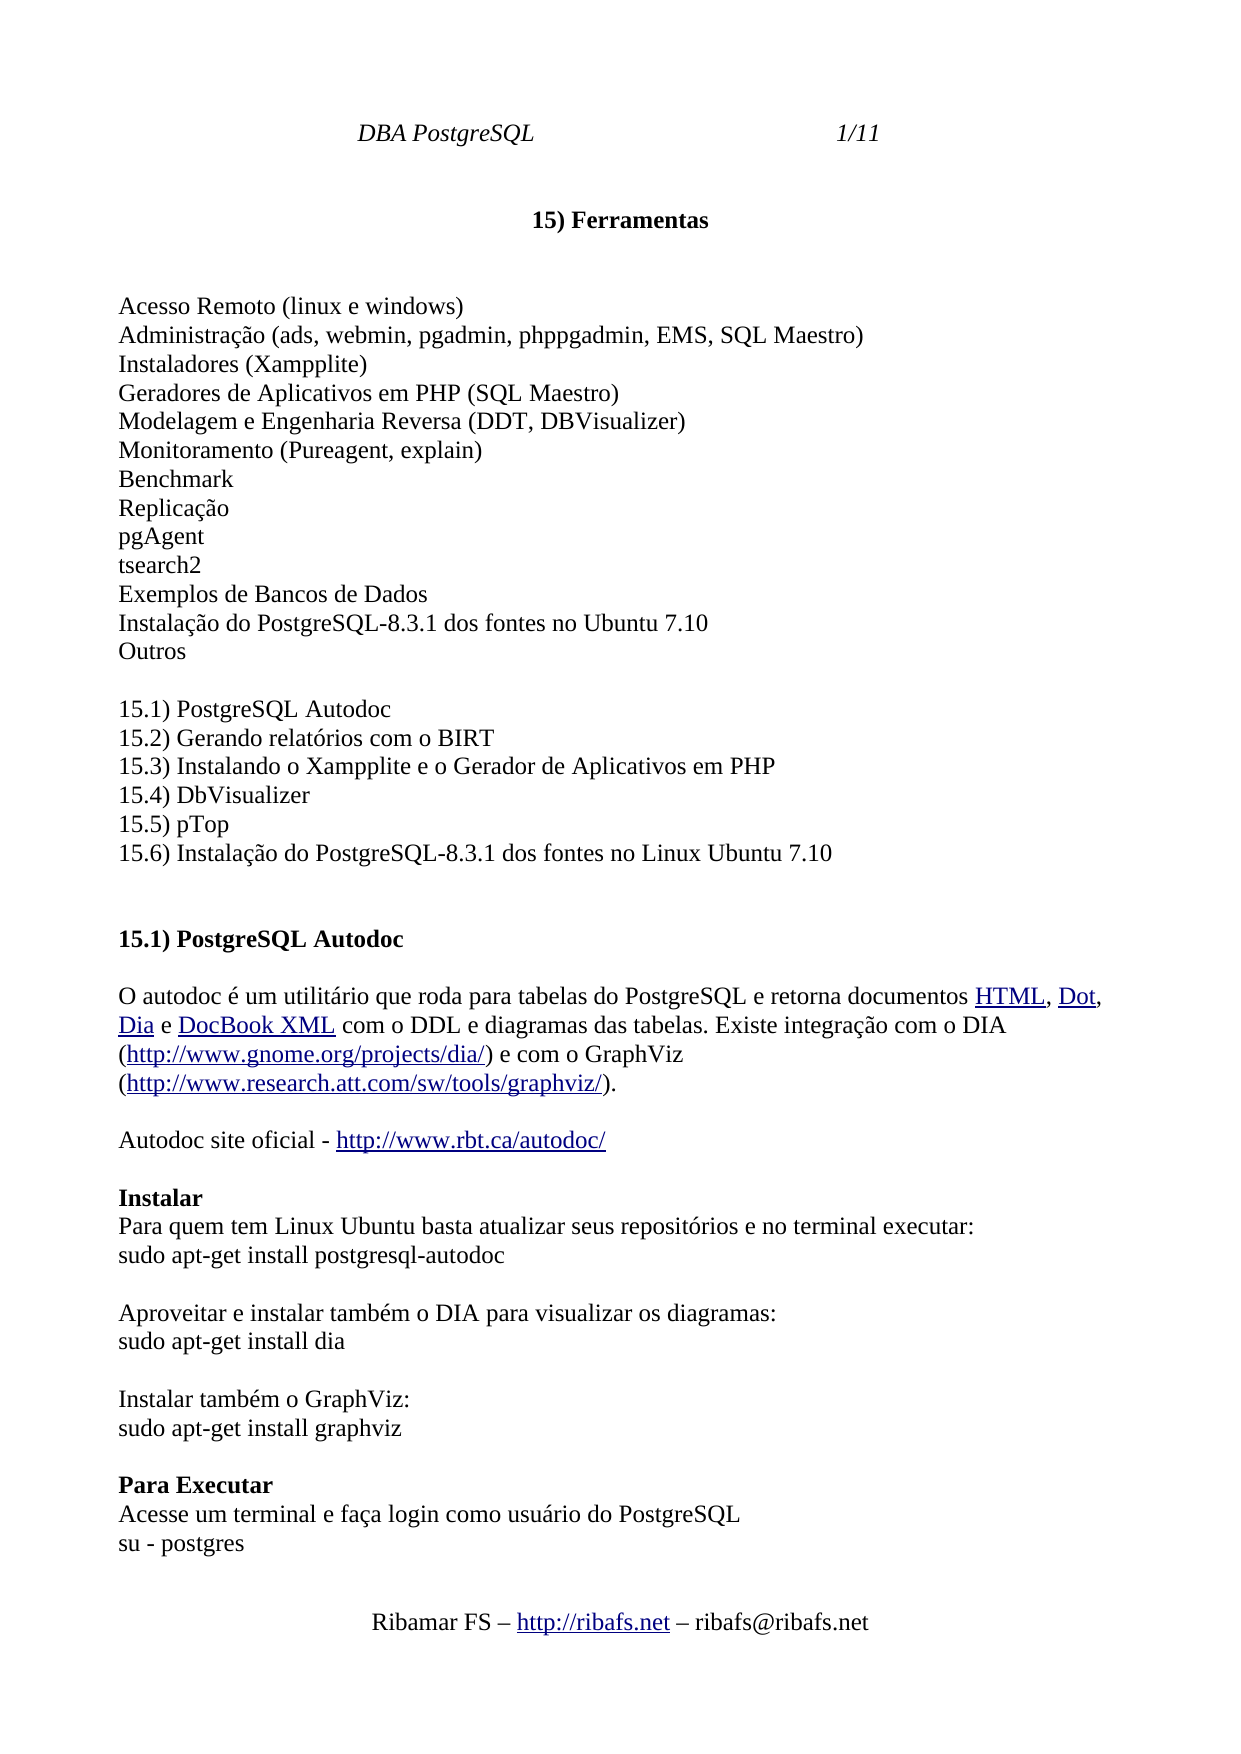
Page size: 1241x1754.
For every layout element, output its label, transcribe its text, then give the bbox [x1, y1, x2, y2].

text sudo apt-get install postgresql-autodoc [118, 1240, 1122, 1269]
text 15.1) PostgreSQL Autodoc [118, 924, 1122, 953]
text su - postgres [118, 1528, 1122, 1556]
text Acesse um terminal e faça login como usuário do PostgreSQL [118, 1499, 1122, 1528]
text Instaladores (Xampplite) [118, 349, 1122, 378]
text Geradores de Aplicativos em PHP (SQL Maestro) [118, 378, 1122, 406]
text sudo apt-get install dia [118, 1326, 1122, 1355]
text 15.6) Instalação do PostgreSQL-8.3.1 dos fontes no Linux Ubuntu 7.10 [118, 838, 1122, 866]
text tsearch2 [118, 550, 1122, 579]
text Para Executar [118, 1470, 1122, 1499]
text Administração (ads, webmin, pgadmin, phppgadmin, EMS, SQL Maestro) [118, 320, 1122, 349]
text 15.5) pTop [118, 809, 1122, 838]
text Autodoc site oficial - http://www.rbt.ca/autodoc/ [118, 1125, 1122, 1154]
text Monitoramento (Pureagent, explain) [118, 435, 1122, 464]
text Instalar [118, 1183, 1122, 1211]
text Acesso Remoto (linux e windows) [118, 291, 1122, 320]
text 15.4) DbVisualizer [118, 780, 1122, 809]
text Benchmark [118, 464, 1122, 493]
text Exemplos de Bancos de Dados [118, 579, 1122, 608]
text Para quem tem Linux Ubuntu basta atualizar seus repositórios e no terminal executar: [118, 1211, 1122, 1240]
text Outros [118, 636, 1122, 665]
text 15.1) PostgreSQL Autodoc 15.2) Gerando relatórios com o BIRT [118, 694, 1122, 751]
text Instalação do PostgreSQL-8.3.1 dos fontes no Ubuntu 7.10 [118, 608, 1122, 636]
text Aproveitar e instalar também o DIA para visualizar os diagramas: [118, 1298, 1122, 1326]
text O autodoc é um utilitário que roda para tabelas do PostgreSQL e retorna documentos HTML, Dot, Dia e DocBook XML com o DDL e diagramas das tabelas. Existe integração com o DIA (http://www.gnome.org/projects/dia/) e com o GraphViz (http://www.research.att.com/sw/tools/graphviz/). [118, 981, 1122, 1096]
text Replicação [118, 493, 1122, 521]
text 15) Ferramentas [118, 205, 1122, 234]
text 15.3) Instalando o Xampplite e o Gerador de Aplicativos em PHP [118, 751, 1122, 780]
text Instalar também o GraphViz: [118, 1384, 1122, 1413]
text sudo apt-get install graphviz [118, 1413, 1122, 1441]
text Modelagem e Engenharia Reversa (DDT, DBVisualizer) [118, 406, 1122, 435]
text pgAgent [118, 521, 1122, 550]
